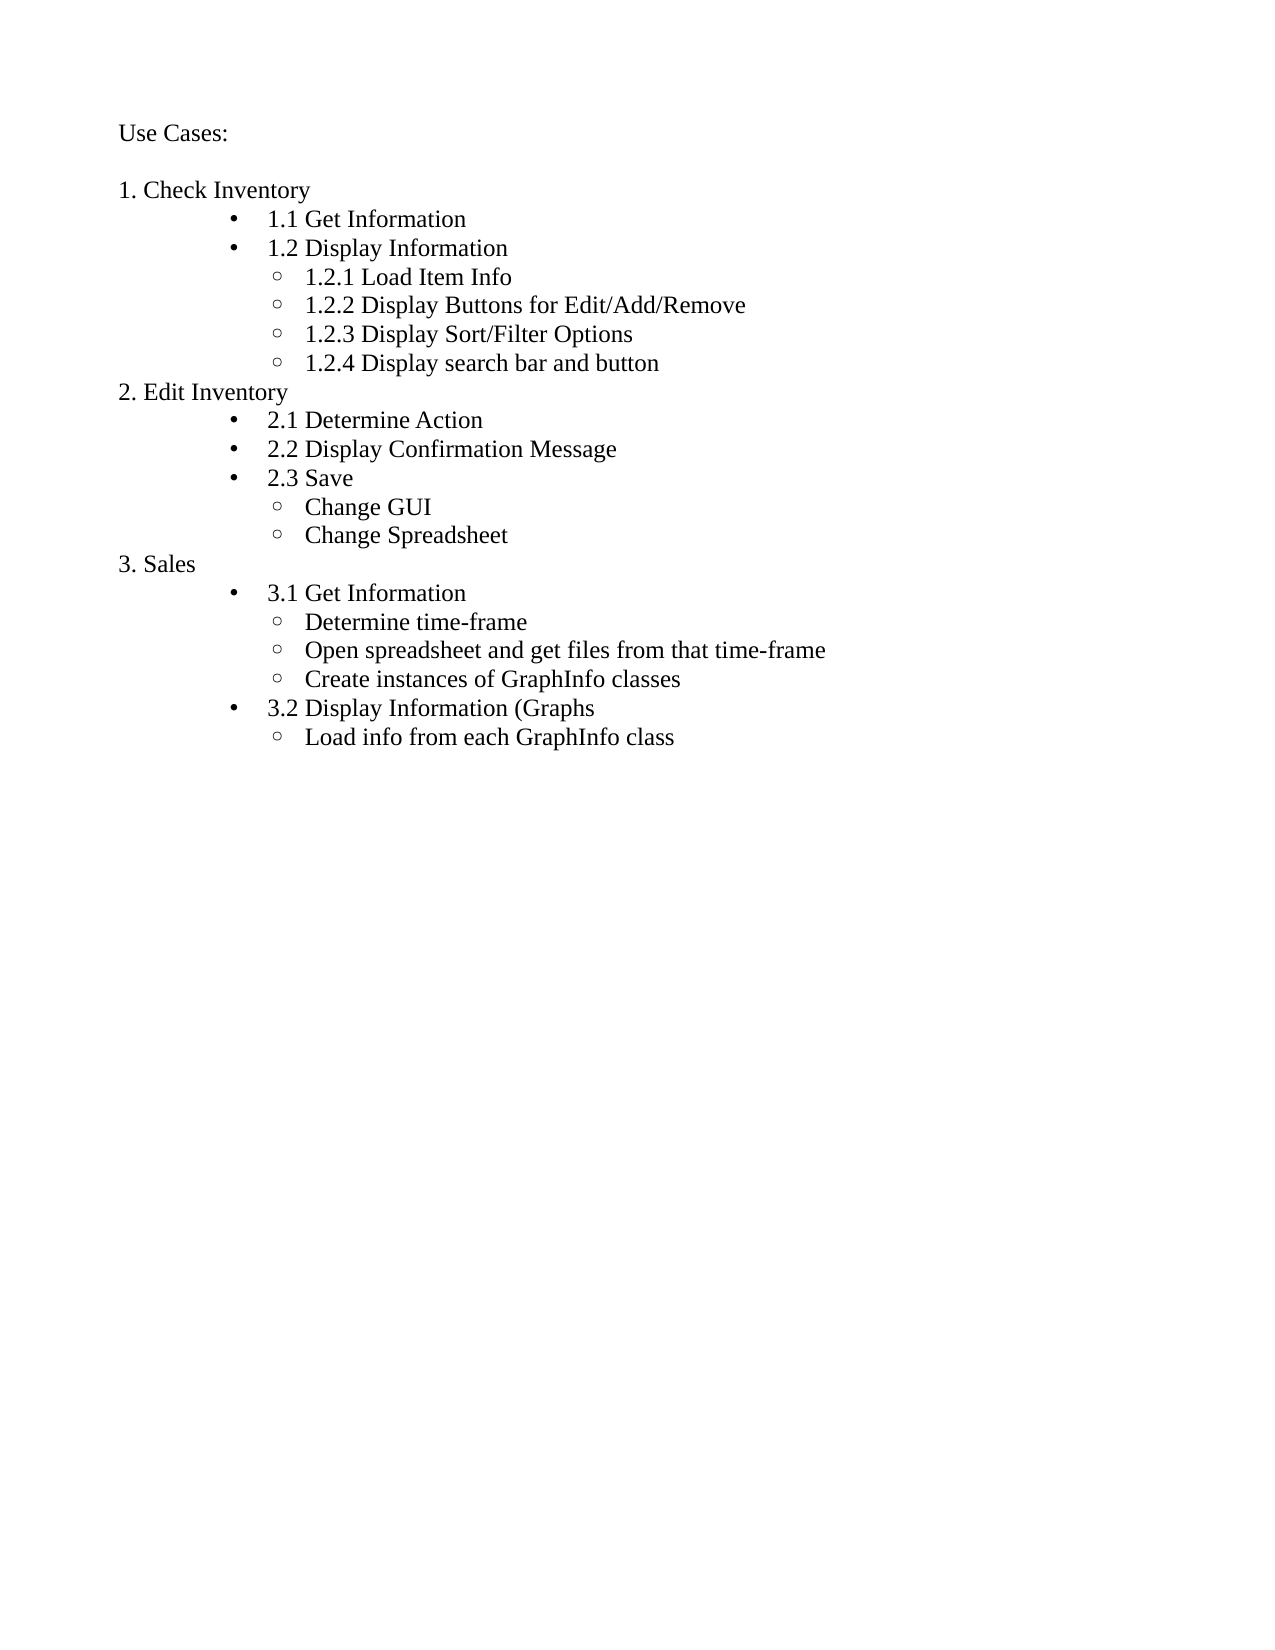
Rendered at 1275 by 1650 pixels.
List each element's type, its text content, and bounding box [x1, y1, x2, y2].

list Load info from each GraphInfo class [267, 722, 1157, 751]
list 2.2 Display Confirmation Message [229, 434, 1157, 463]
text Use Cases: [118, 118, 1157, 176]
list 1.2.3 Display Sort/Filter Options [267, 319, 1157, 348]
list 1.2.4 Display search bar and button [267, 348, 1157, 377]
text 3. Sales [118, 549, 1157, 578]
list 1.1 Get Information [229, 204, 1157, 233]
list 1.2 Display Information [229, 233, 1157, 262]
text 1. Check Inventory [118, 176, 1157, 204]
list 2.1 Determine Action [229, 406, 1157, 434]
list 3.1 Get Information [229, 578, 1157, 607]
list 2.3 Save [229, 463, 1157, 492]
text 2. Edit Inventory [118, 377, 1157, 406]
list Change GUI [267, 492, 1157, 521]
list Create instances of GraphInfo classes [267, 664, 1157, 693]
list 1.2.1 Load Item Info [267, 262, 1157, 291]
list 3.2 Display Information (Graphs [229, 693, 1157, 722]
list Determine time-frame [267, 607, 1157, 636]
list 1.2.2 Display Buttons for Edit/Add/Remove [267, 291, 1157, 319]
list Change Spreadsheet [267, 521, 1157, 549]
list Open spreadsheet and get files from that time-frame [267, 636, 1157, 664]
